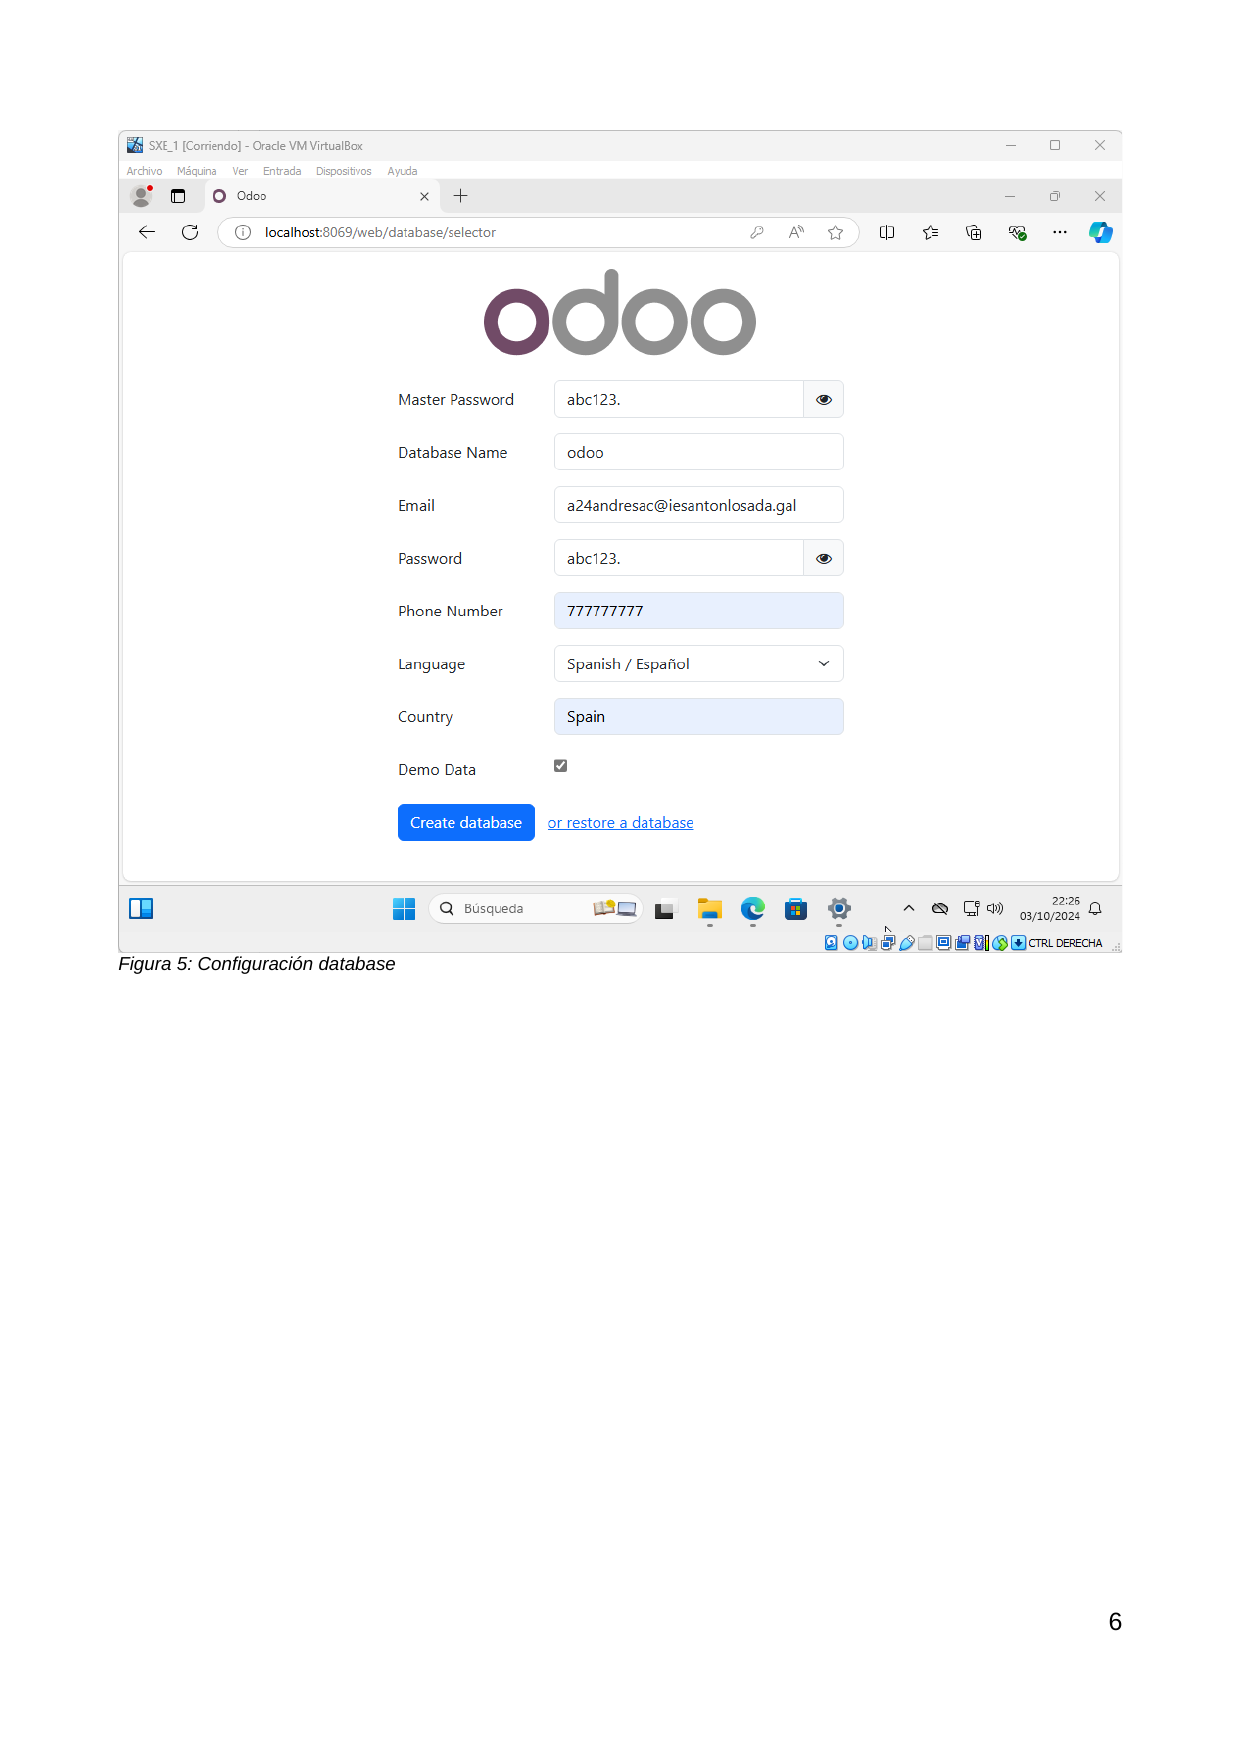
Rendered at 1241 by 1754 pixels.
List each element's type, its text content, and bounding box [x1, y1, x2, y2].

text Figura 5: Configuración database [118, 953, 1122, 974]
picture [118, 130, 1123, 953]
